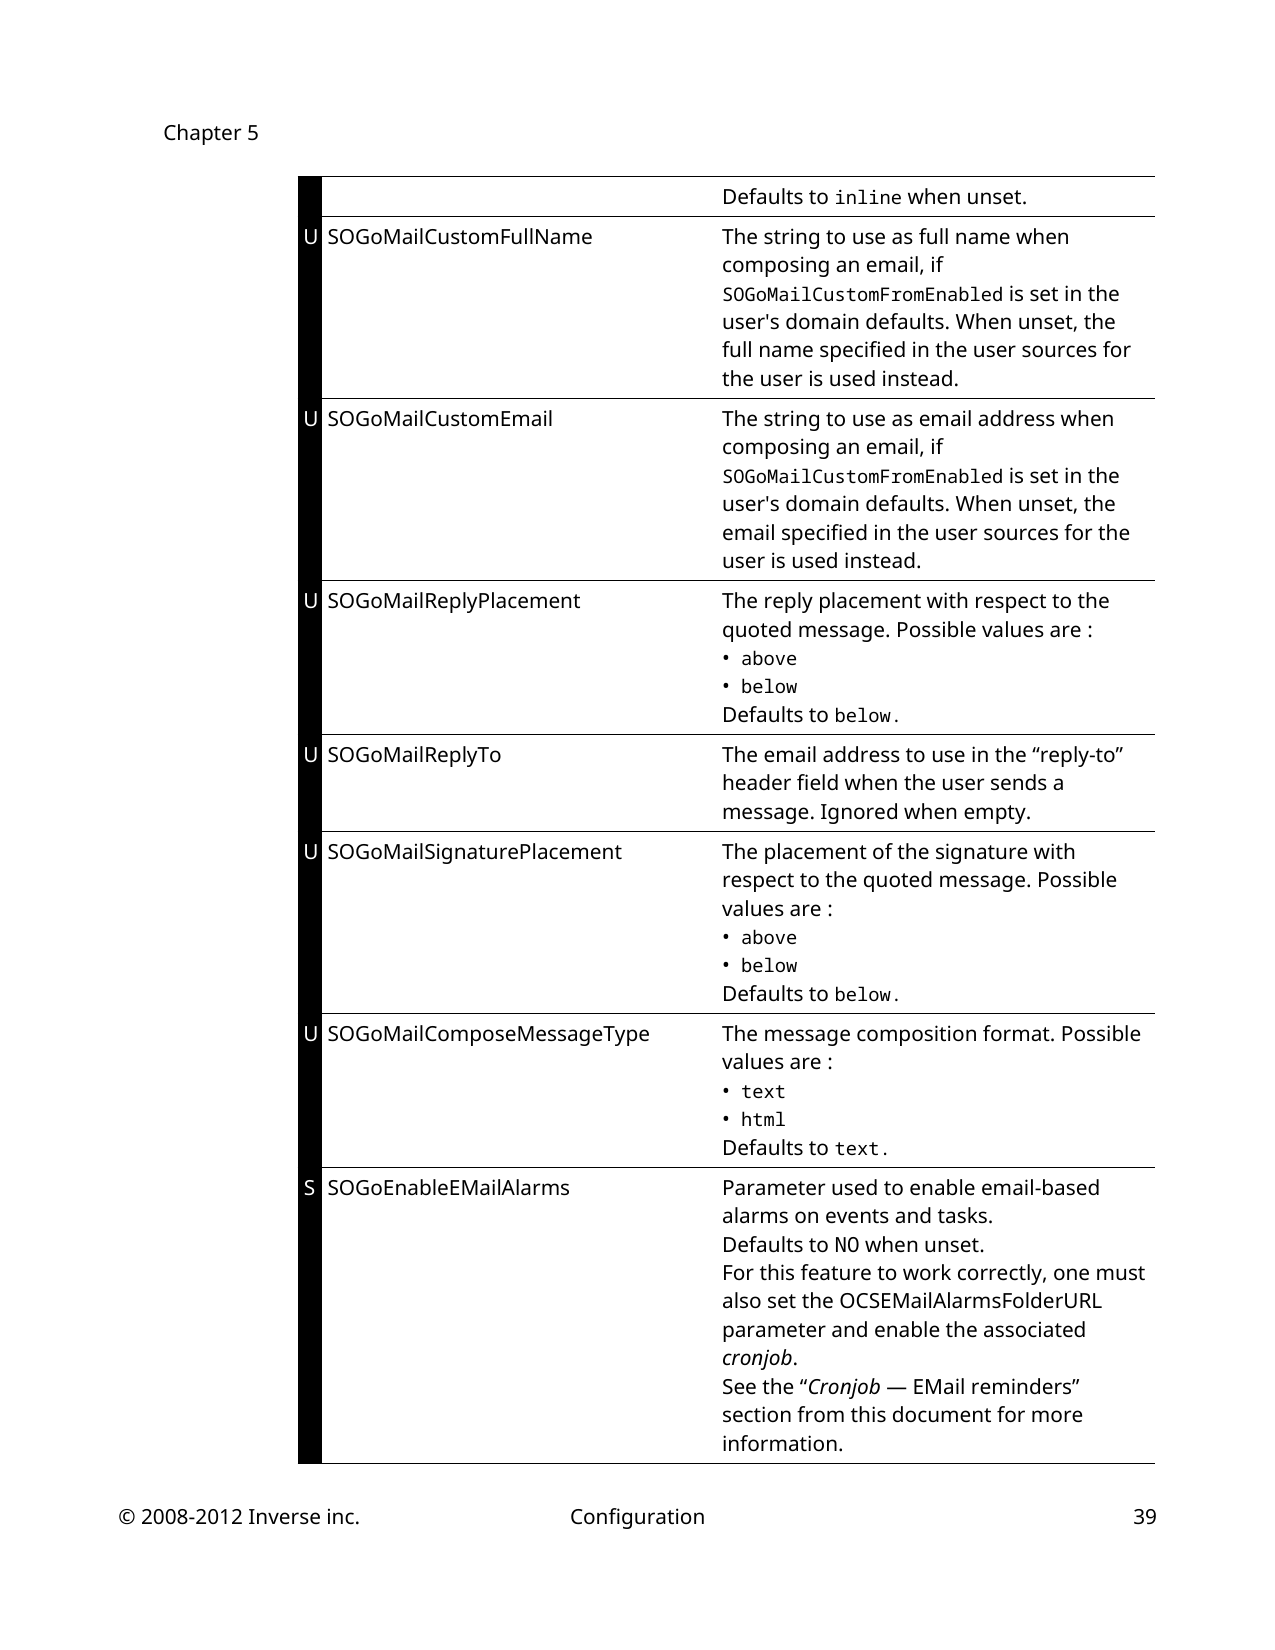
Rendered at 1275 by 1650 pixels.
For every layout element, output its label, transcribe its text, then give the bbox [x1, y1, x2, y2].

table_cell Defaults to inline when unset. [716, 177, 1155, 216]
table_cell SOGoMailSignaturePlacement [322, 832, 716, 1013]
table_cell The email address to use in the “reply-to” header field when the user sends a message. Ignored when empty. [716, 735, 1155, 831]
table_cell SOGoMailCustomFullName [322, 217, 716, 398]
table_cell U [298, 735, 322, 831]
table_cell Parameter used to enable email-based alarms on events and tasks. Defaults to NO when unset. For this feature to work correctly, one must also set the OCSEMailAlarmsFolderURL parameter and enable the associated cronjob. See the “Cronjob — EMail reminders” section from this document for more information. [716, 1168, 1155, 1463]
table_cell U [298, 399, 322, 580]
table_cell S [298, 1168, 322, 1463]
table_cell The string to use as full name when composing an email, if SOGoMailCustomFromEnabled is set in the user's domain defaults. When unset, the full name specified in the user sources for the user is used instead. [716, 217, 1155, 398]
table_cell U [298, 832, 322, 1013]
table_cell U [298, 1014, 322, 1167]
table_cell [322, 177, 716, 216]
table_cell [298, 177, 322, 216]
table_cell The message composition format. Possible values are : • text • html Defaults to text. [716, 1014, 1155, 1167]
table_cell U [298, 581, 322, 734]
table_cell SOGoMailReplyPlacement [322, 581, 716, 734]
table_cell The reply placement with respect to the quoted message. Possible values are : • above • below Defaults to below. [716, 581, 1155, 734]
table_cell U [298, 217, 322, 398]
table_cell SOGoEnableEMailAlarms [322, 1168, 716, 1463]
table_cell SOGoMailReplyTo [322, 735, 716, 831]
table_cell SOGoMailCustomEmail [322, 399, 716, 580]
table_cell The placement of the signature with respect to the quoted message. Possible values are : • above • below Defaults to below. [716, 832, 1155, 1013]
table_cell The string to use as email address when composing an email, if SOGoMailCustomFromEnabled is set in the user's domain defaults. When unset, the email specified in the user sources for the user is used instead. [716, 399, 1155, 580]
table_cell SOGoMailComposeMessageType [322, 1014, 716, 1167]
